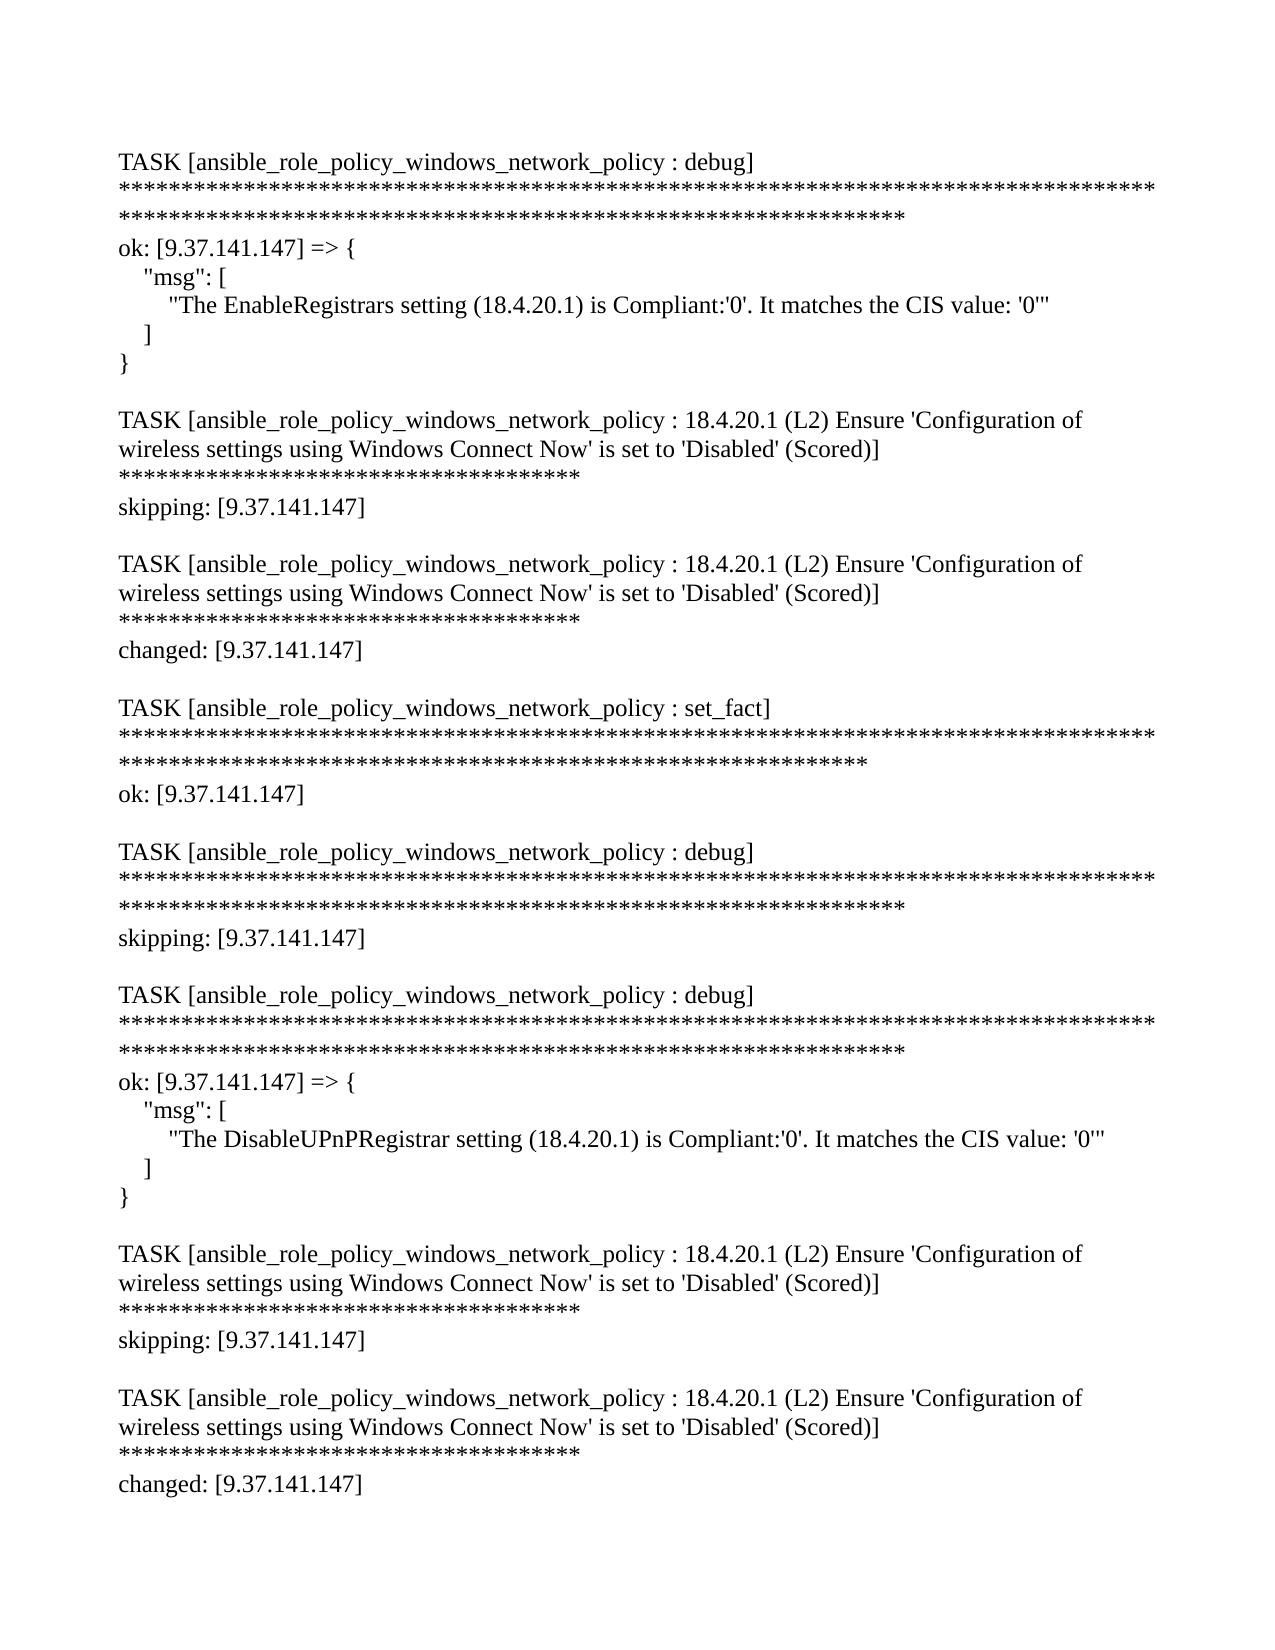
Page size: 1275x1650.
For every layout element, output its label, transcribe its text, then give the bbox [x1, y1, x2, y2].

text TASK [ansible_role_policy_windows_network_policy : 18.4.20.1 (L2) Ensure 'Configuration of wireless settings using Windows Connect Now' is set to 'Disabled' (Scored)] ************************************* [118, 1239, 1157, 1326]
text TASK [ansible_role_policy_windows_network_policy : 18.4.20.1 (L2) Ensure 'Configuration of wireless settings using Windows Connect Now' is set to 'Disabled' (Scored)] ************************************* [118, 406, 1157, 492]
text ok: [9.37.141.147] => { [118, 1067, 1157, 1096]
text } [118, 348, 1157, 377]
text ok: [9.37.141.147] [118, 779, 1157, 808]
text TASK [ansible_role_policy_windows_network_policy : debug] ************************************************************************************************************************************************** [118, 147, 1157, 233]
text "msg": [ [118, 1096, 1157, 1124]
text TASK [ansible_role_policy_windows_network_policy : debug] ************************************************************************************************************************************************** [118, 837, 1157, 923]
text skipping: [9.37.141.147] [118, 923, 1157, 952]
text } [118, 1182, 1157, 1211]
text "msg": [ [118, 262, 1157, 291]
text skipping: [9.37.141.147] [118, 1326, 1157, 1354]
text changed: [9.37.141.147] [118, 636, 1157, 664]
text TASK [ansible_role_policy_windows_network_policy : 18.4.20.1 (L2) Ensure 'Configuration of wireless settings using Windows Connect Now' is set to 'Disabled' (Scored)] ************************************* [118, 549, 1157, 636]
text changed: [9.37.141.147] [118, 1469, 1157, 1498]
text ] [118, 1153, 1157, 1182]
text "The EnableRegistrars setting (18.4.20.1) is Compliant:'0'. It matches the CIS value: '0'" [118, 291, 1157, 319]
text TASK [ansible_role_policy_windows_network_policy : 18.4.20.1 (L2) Ensure 'Configuration of wireless settings using Windows Connect Now' is set to 'Disabled' (Scored)] ************************************* [118, 1383, 1157, 1469]
text ok: [9.37.141.147] => { [118, 233, 1157, 262]
text ] [118, 319, 1157, 348]
text "The DisableUPnPRegistrar setting (18.4.20.1) is Compliant:'0'. It matches the CIS value: '0'" [118, 1124, 1157, 1153]
text TASK [ansible_role_policy_windows_network_policy : debug] ************************************************************************************************************************************************** [118, 981, 1157, 1067]
text skipping: [9.37.141.147] [118, 492, 1157, 521]
text TASK [ansible_role_policy_windows_network_policy : set_fact] *********************************************************************************************************************************************** [118, 693, 1157, 779]
